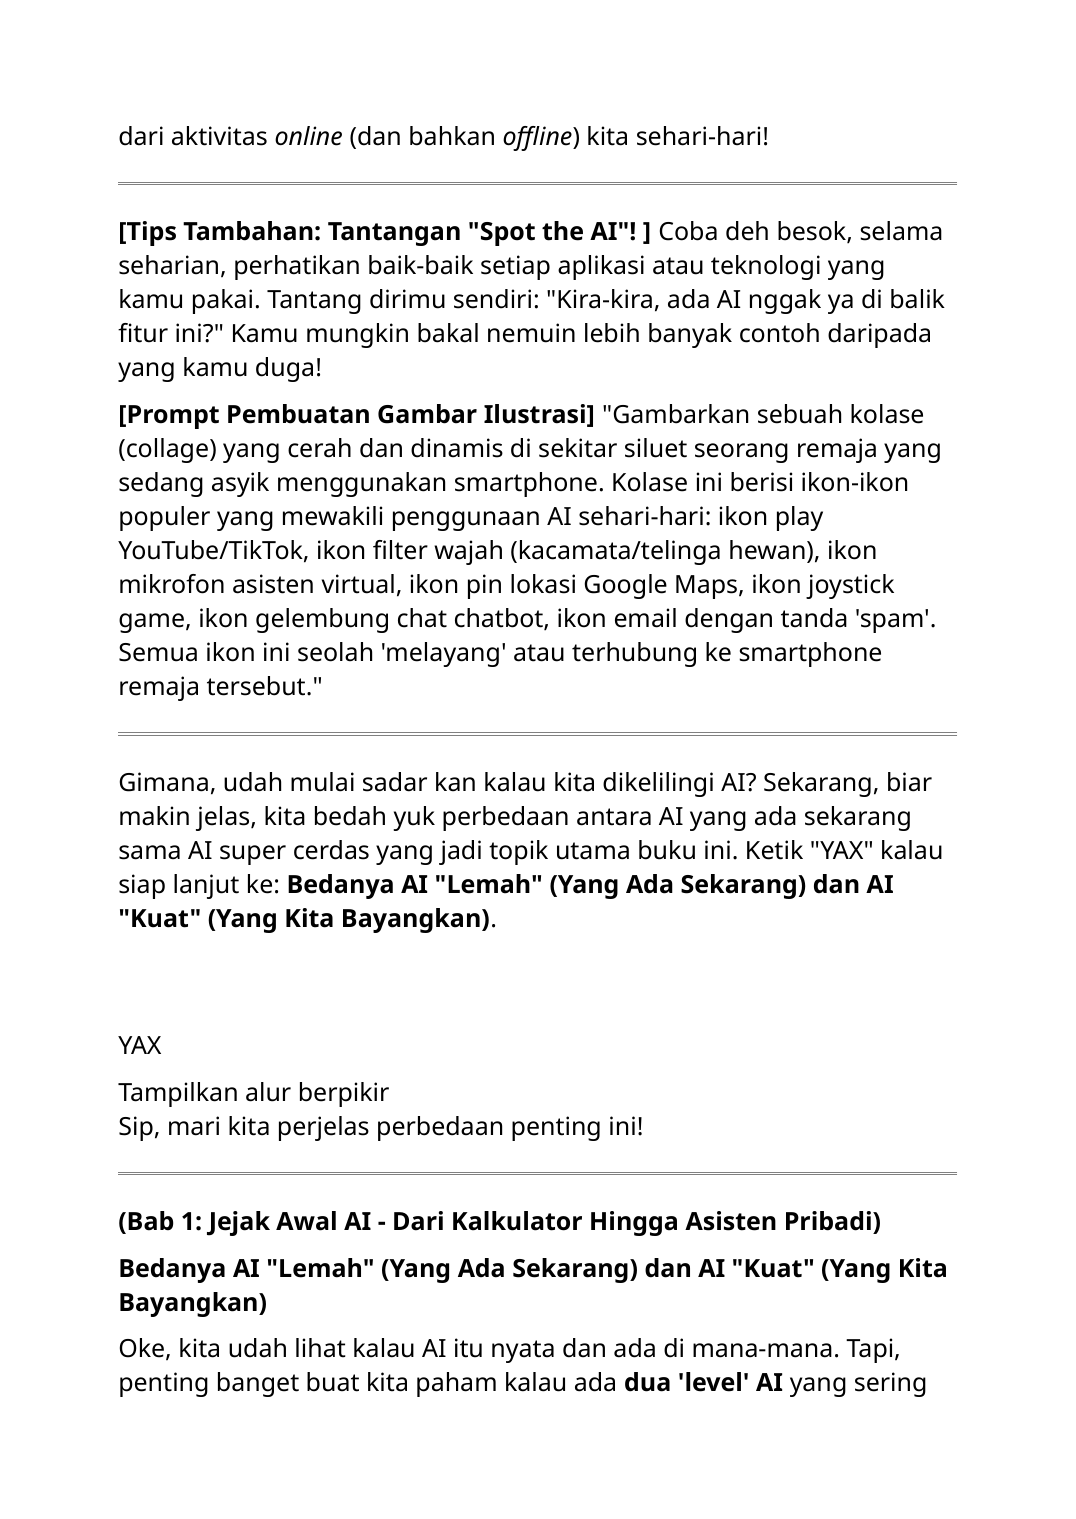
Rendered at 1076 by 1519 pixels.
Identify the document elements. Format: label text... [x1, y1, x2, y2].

text YAX [118, 1028, 957, 1062]
text Oke, kita udah lihat kalau AI itu nyata dan ada di mana-mana. Tapi, penting banget buat kita paham kalau ada dua 'level' AI yang sering [118, 1331, 957, 1399]
text Gimana, udah mulai sadar kan kalau kita dikelilingi AI? Sekarang, biar makin jelas, kita bedah yuk perbedaan antara AI yang ada sekarang sama AI super cerdas yang jadi topik utama buku ini. Ketik "YAX" kalau siap lanjut ke: Bedanya AI "Lemah" (Yang Ada Sekarang) dan AI "Kuat" (Yang Kita Bayangkan). [118, 764, 957, 934]
text Sip, mari kita perjelas perbedaan penting ini! [118, 1108, 957, 1142]
text dari aktivitas online (dan bahkan offline) kita sehari-hari! [118, 118, 957, 152]
text [Tips Tambahan: Tantangan "Spot the AI"! ] Coba deh besok, selama seharian, perhatikan baik-baik setiap aplikasi atau teknologi yang kamu pakai. Tantang dirimu sendiri: "Kira-kira, ada AI nggak ya di balik fitur ini?" Kamu mungkin bakal nemuin lebih banyak contoh daripada yang kamu duga! [118, 213, 957, 384]
text (Bab 1: Jejak Awal AI - Dari Kalkulator Hingga Asisten Pribadi) [118, 1204, 957, 1238]
text Bedanya AI "Lemah" (Yang Ada Sekarang) dan AI "Kuat" (Yang Kita Bayangkan) [118, 1250, 957, 1318]
text Tampilkan alur berpikir [118, 1074, 957, 1108]
text [Prompt Pembuatan Gambar Ilustrasi] "Gambarkan sebuah kolase (collage) yang cerah dan dinamis di sekitar siluet seorang remaja yang sedang asyik menggunakan smartphone. Kolase ini berisi ikon-ikon populer yang mewakili penggunaan AI sehari-hari: ikon play YouTube/TikTok, ikon filter wajah (kacamata/telinga hewan), ikon mikrofon asisten virtual, ikon pin lokasi Google Maps, ikon joystick game, ikon gelembung chat chatbot, ikon email dengan tanda 'spam'. Semua ikon ini seolah 'melayang' atau terhubung ke smartphone remaja tersebut." [118, 396, 957, 703]
